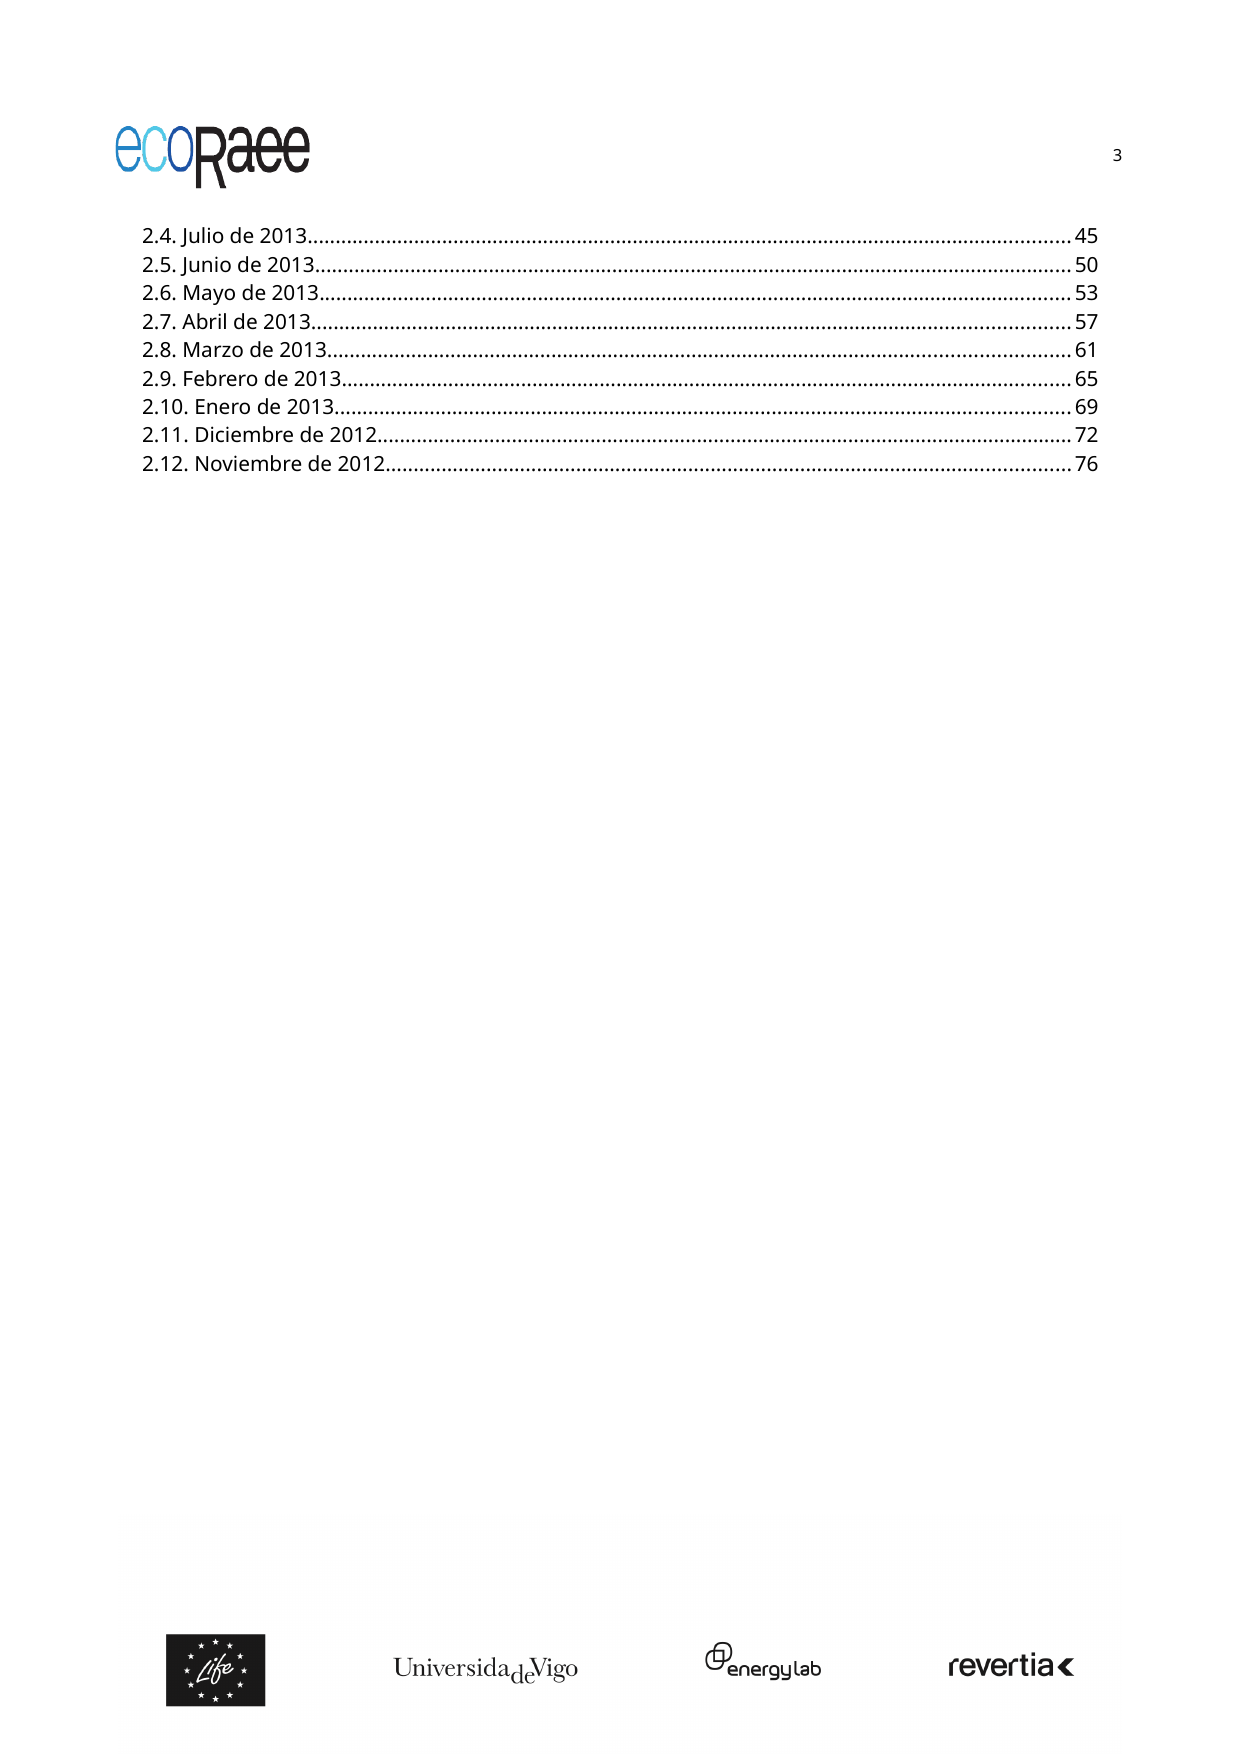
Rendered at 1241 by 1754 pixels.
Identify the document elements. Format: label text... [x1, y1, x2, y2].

text 2.8. Marzo de 2013. 61 [118, 335, 1122, 364]
picture [118, 1514, 1123, 1754]
text 2.11. Diciembre de 2012. 72 [118, 421, 1122, 449]
text 2.6. Mayo de 2013. 53 [118, 278, 1122, 307]
picture [114, 124, 311, 190]
text 2.9. Febrero de 2013. 65 [118, 364, 1122, 392]
text 2.4. Julio de 2013. 45 [118, 221, 1122, 250]
text 2.12. Noviembre de 2012. 76 [118, 449, 1122, 477]
text 2.10. Enero de 2013. 69 [118, 392, 1122, 421]
text 2.7. Abril de 2013. 57 [118, 307, 1122, 335]
text 2.5. Junio de 2013. 50 [118, 250, 1122, 278]
